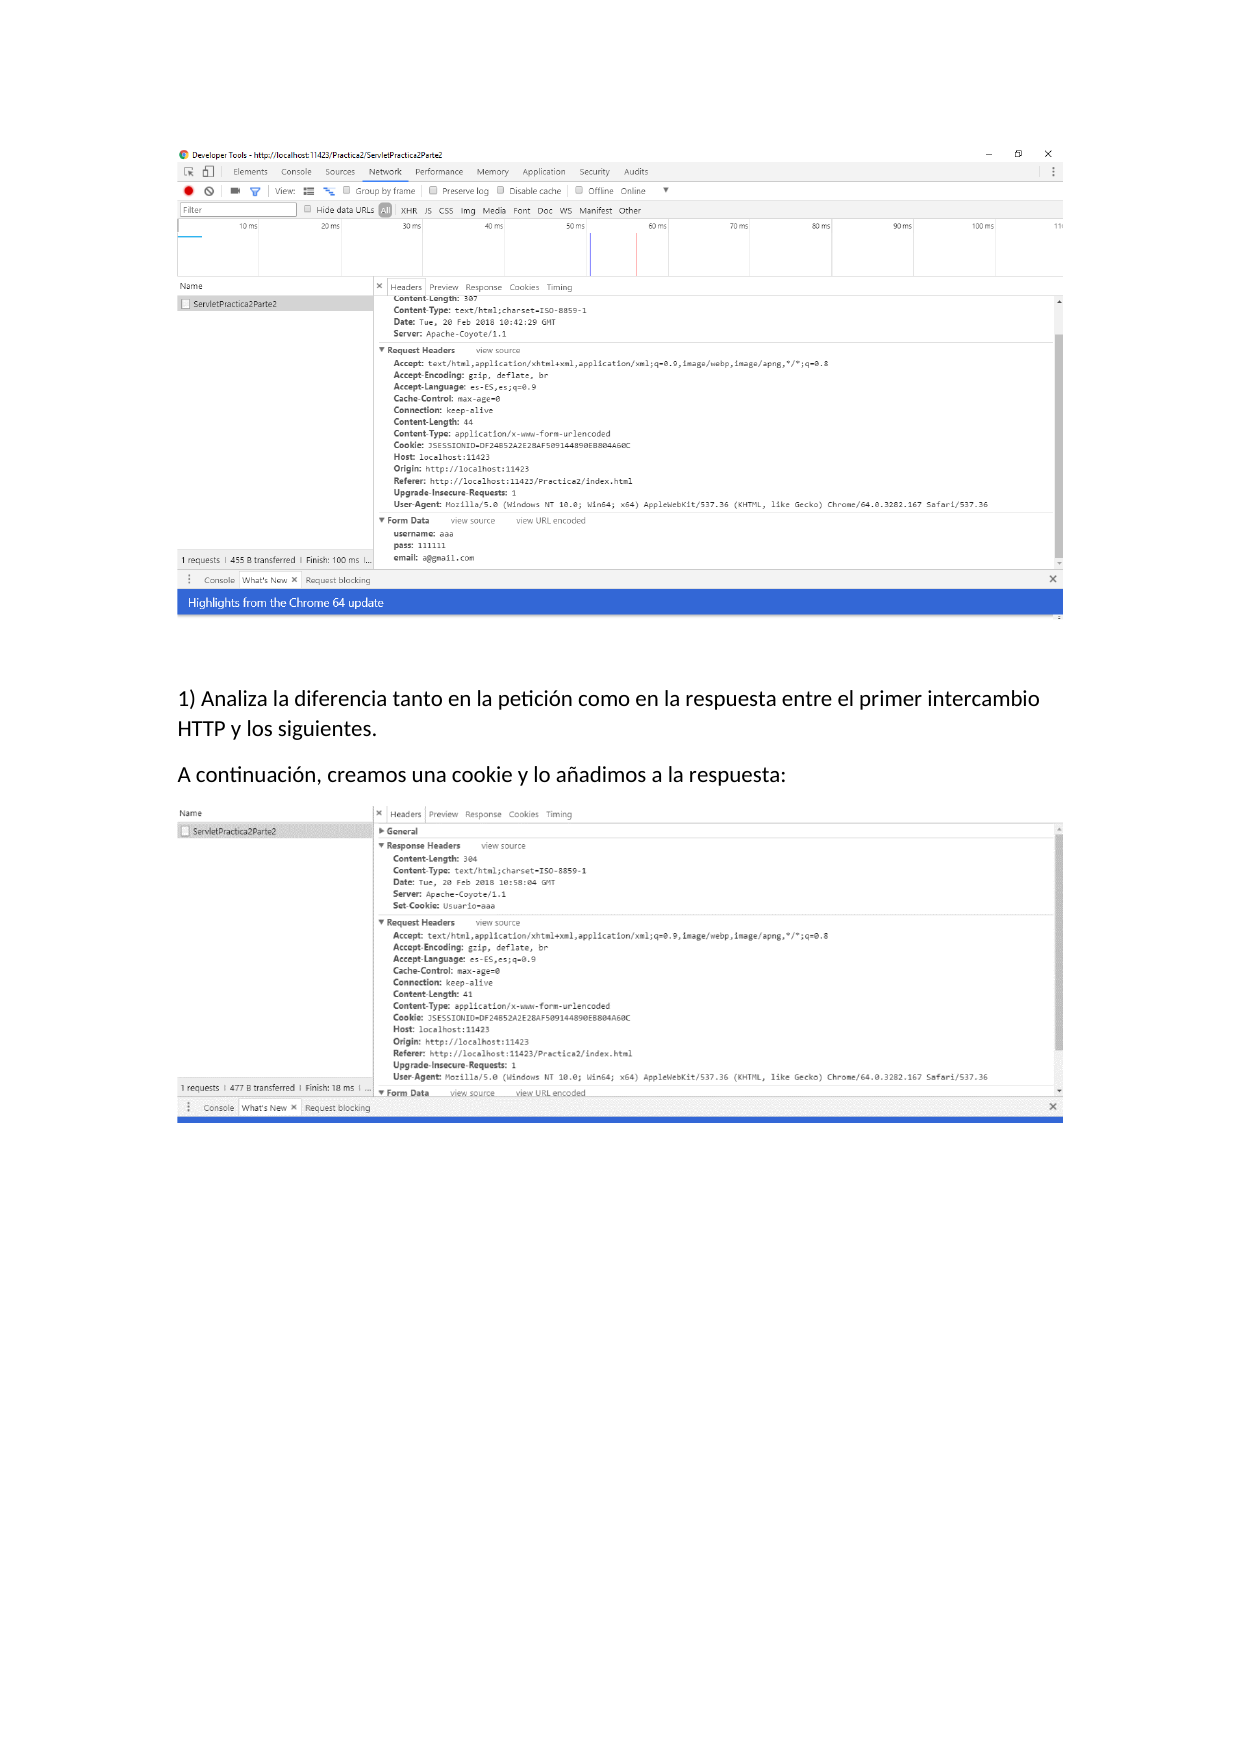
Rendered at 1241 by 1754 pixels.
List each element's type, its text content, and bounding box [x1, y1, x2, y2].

text A continuación, creamos una cookie y lo añadimos a la respuesta: [177, 760, 1063, 788]
text 1) Analiza la diferencia tanto en la petición como en la respuesta entre el primer intercambio HTTP y los siguientes. [177, 684, 1063, 742]
